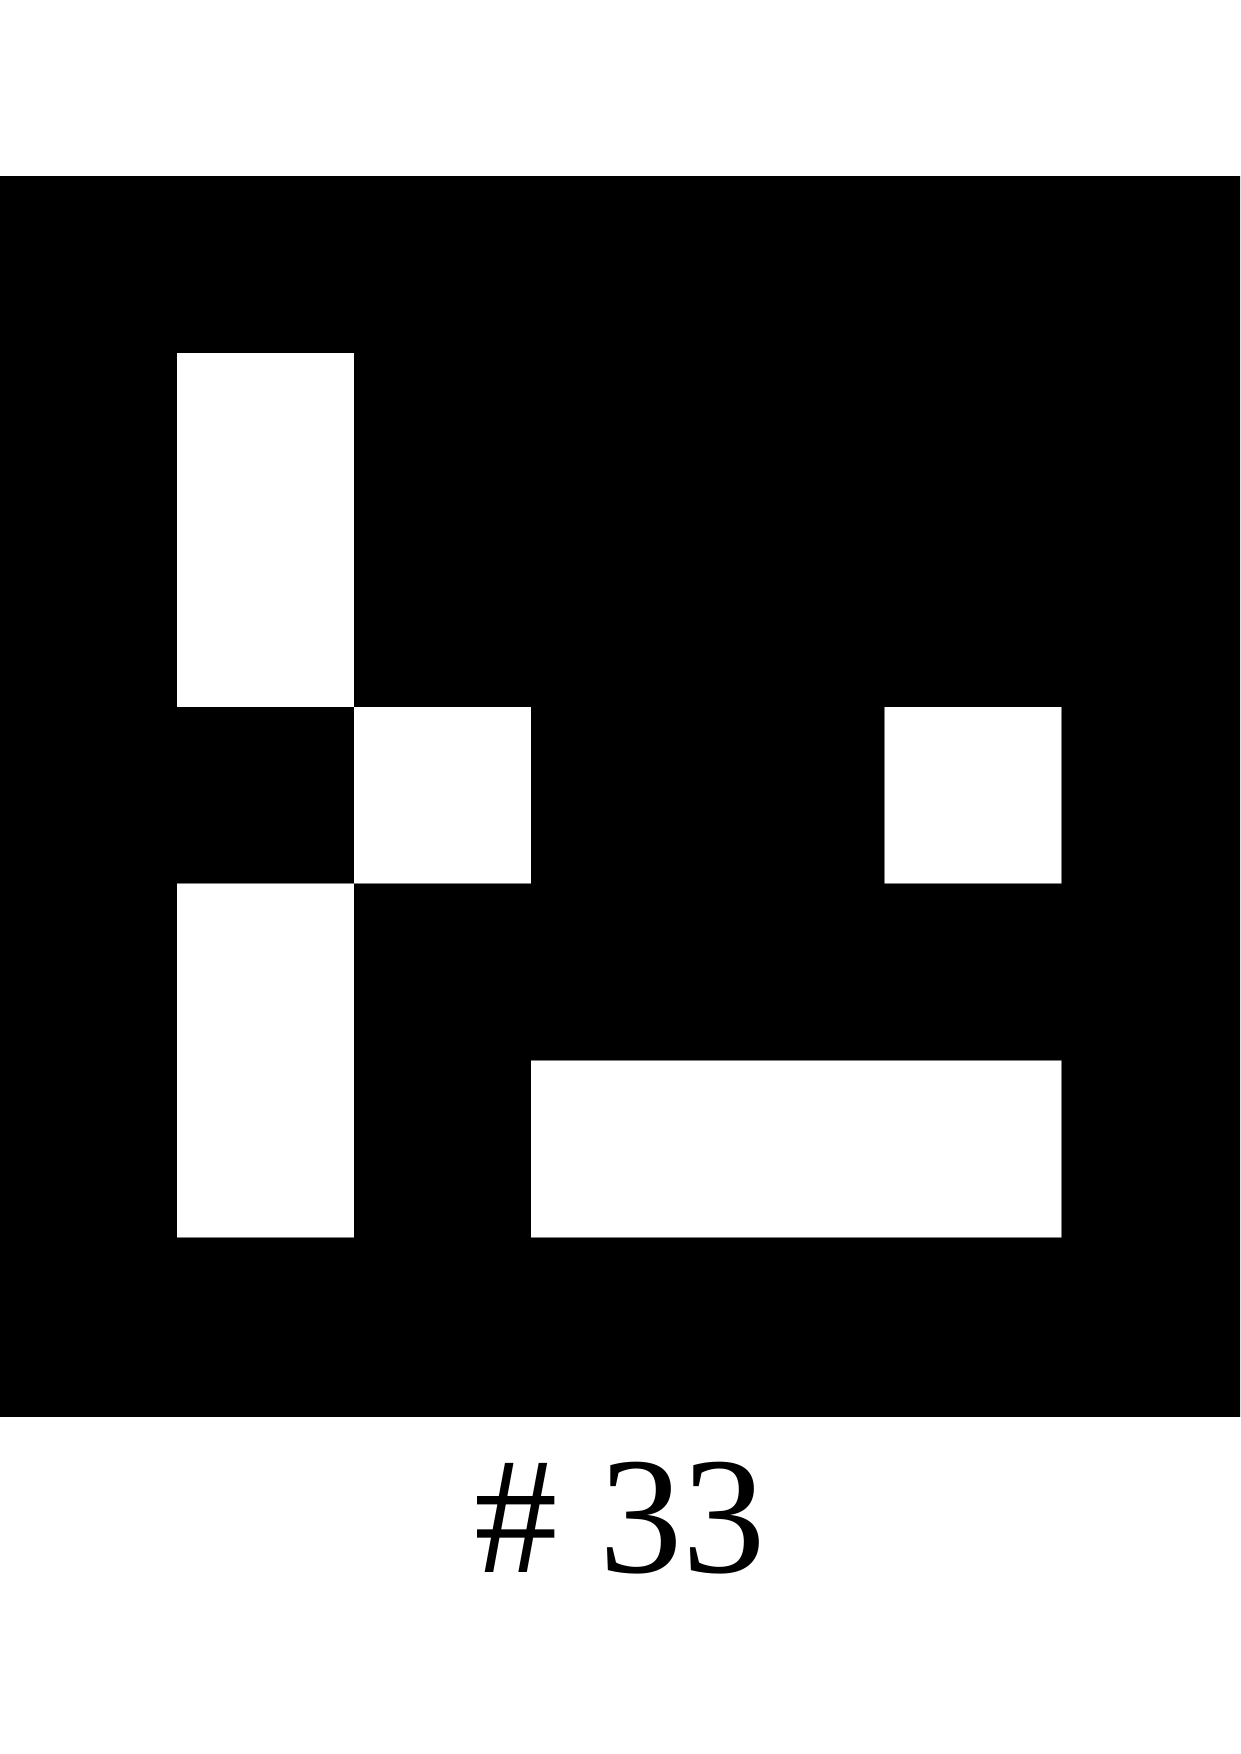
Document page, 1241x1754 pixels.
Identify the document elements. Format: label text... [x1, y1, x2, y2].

picture [0, 176, 1241, 1417]
text # 33 [118, 1417, 1122, 1608]
